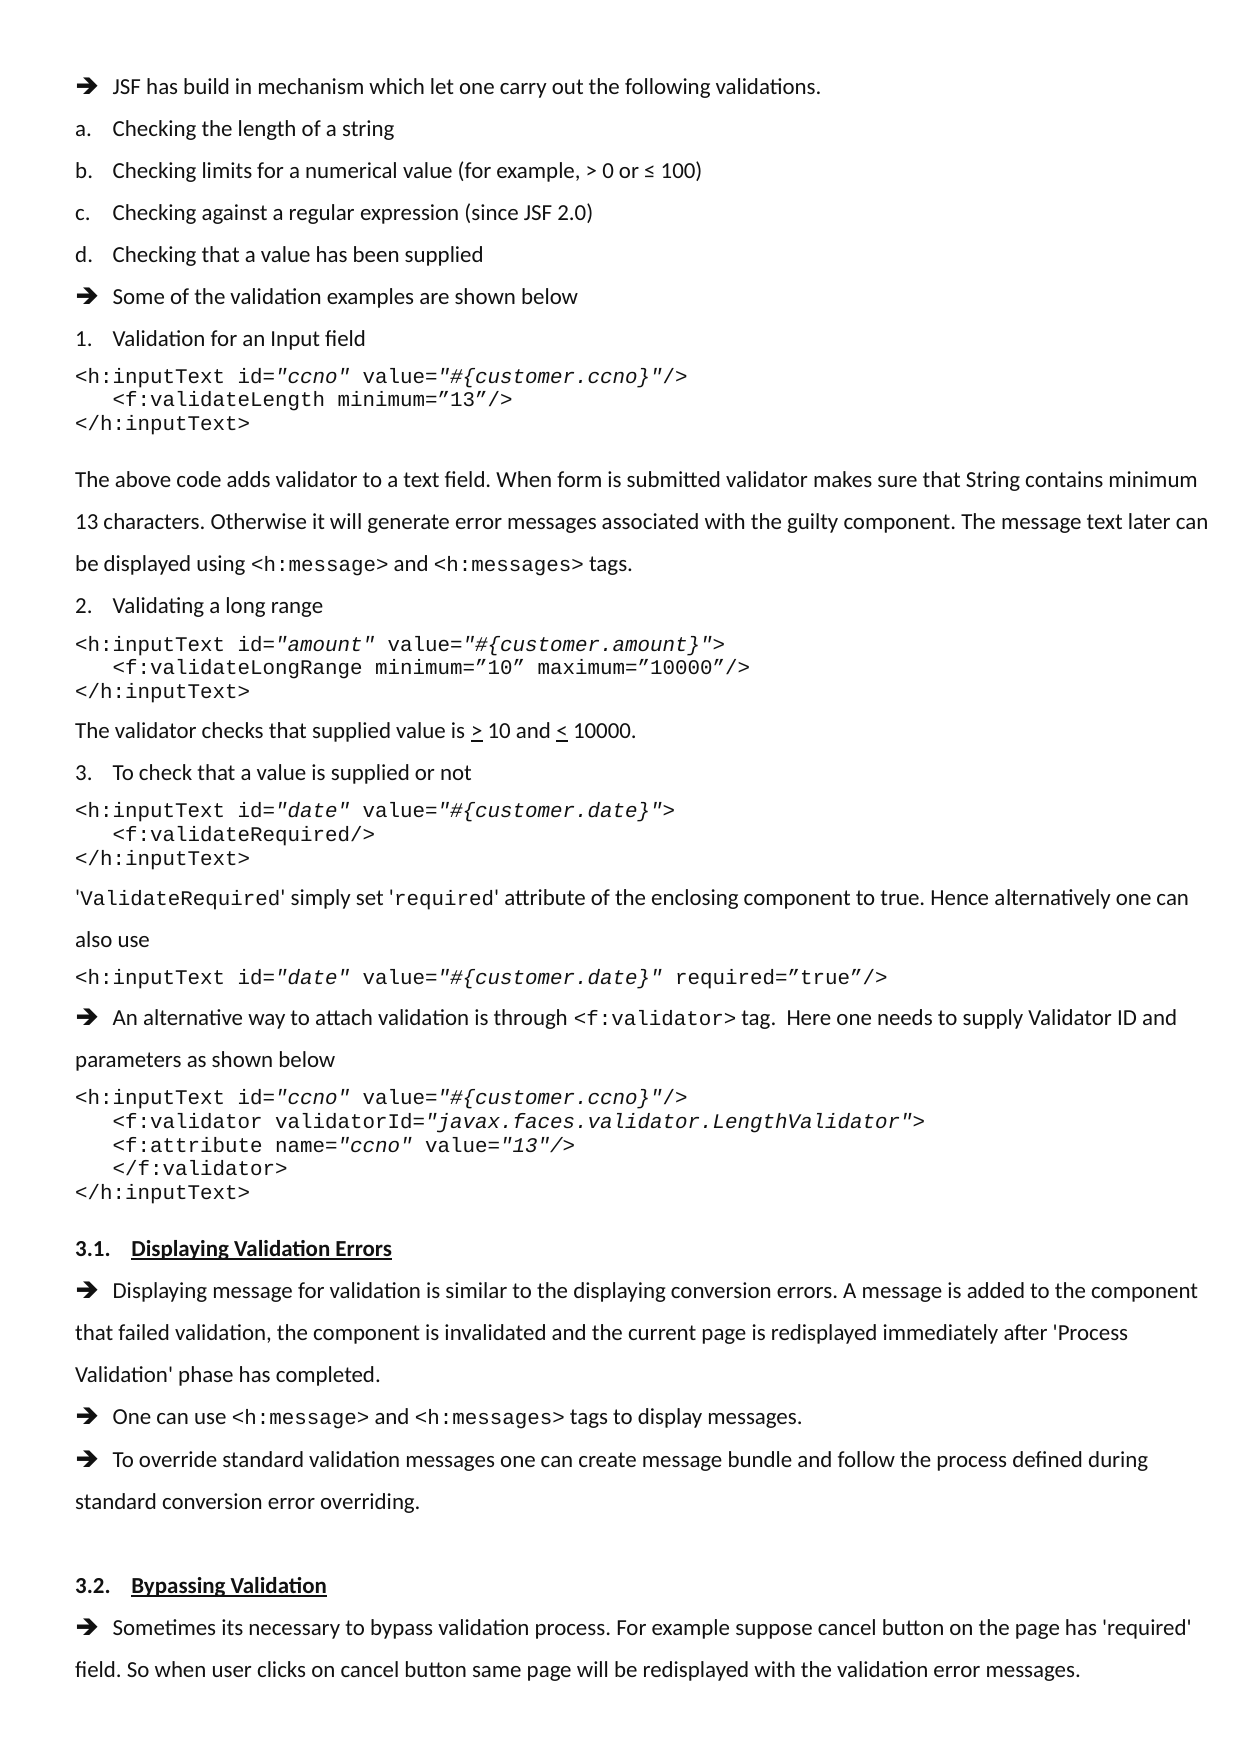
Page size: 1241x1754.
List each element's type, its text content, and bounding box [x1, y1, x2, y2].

list 1. Validation for an Input field [75, 324, 1210, 352]
text <h:inputText id="amount" value="#{customer.amount}"> [75, 633, 1210, 657]
text 3.2. Bypassing Validation [75, 1571, 1210, 1599]
text <f:validateRequired/> [75, 824, 1210, 847]
text The above code adds validator to a text field. When form is submitted validator makes sure that String contains minimum 13 characters. Otherwise it will generate error messages associated with the guilty component. The message text later can be displayed using <h:message> and <h:messages> tags. [75, 465, 1210, 577]
text <h:inputText id="ccno" value="#{customer.ccno}"/> [75, 366, 1210, 389]
text <f:validator validatorId="javax.faces.validator.LengthValidator"> [75, 1111, 1210, 1134]
text <f:validateLength minimum=”13”/> [75, 389, 1210, 413]
text <h:inputText id="date" value="#{customer.date}" required=”true”/> [75, 967, 1210, 991]
text <h:inputText id="date" value="#{customer.date}"> [75, 800, 1210, 824]
text </f:validator> [75, 1158, 1210, 1182]
text c. Checking against a regular expression (since JSF 2.0) [75, 198, 1210, 226]
list One can use <h:message> and <h:messages> tags to display messages. [75, 1402, 1210, 1431]
text d. Checking that a value has been supplied [75, 240, 1210, 268]
text 2. Validating a long range [75, 592, 1210, 619]
text b. Checking limits for a numerical value (for example, > 0 or ≤ 100) [75, 156, 1210, 184]
text a. Checking the length of a string [75, 114, 1210, 142]
text 3.1. Displaying Validation Errors [75, 1234, 1210, 1262]
list JSF has build in mechanism which let one carry out the following validations. [75, 72, 1210, 100]
text 'ValidateRequired' simply set 'required' attribute of the enclosing component to true. Hence alternatively one can also use [75, 883, 1210, 953]
list To override standard validation messages one can create message bundle and follow the process defined during standard conversion error overriding. [75, 1445, 1210, 1515]
text </h:inputText> [75, 847, 1210, 871]
list Sometimes its necessary to bypass validation process. For example suppose cancel button on the page has 'required' field. So when user clicks on cancel button same page will be redisplayed with the validation error messages. [75, 1613, 1210, 1683]
text </h:inputText> [75, 1182, 1210, 1206]
text The validator checks that supplied value is > 10 and < 10000. [75, 716, 1210, 744]
list An alternative way to attach validation is through <f:validator> tag. Here one needs to supply Validator ID and parameters as shown below [75, 1003, 1210, 1073]
text </h:inputText> [75, 681, 1210, 704]
list Displaying message for validation is similar to the displaying conversion errors. A message is added to the component that failed validation, the component is invalidated and the current page is redisplayed immediately after 'Process Validation' phase has completed. [75, 1276, 1210, 1388]
text <h:inputText id="ccno" value="#{customer.ccno}"/> [75, 1087, 1210, 1111]
text </h:inputText> [75, 413, 1210, 437]
text <f:attribute name="ccno" value="13"/> [75, 1134, 1210, 1158]
text 3. To check that a value is supplied or not [75, 758, 1210, 786]
text <f:validateLongRange minimum=”10” maximum=”10000”/> [75, 657, 1210, 681]
list Some of the validation examples are shown below [75, 282, 1210, 310]
